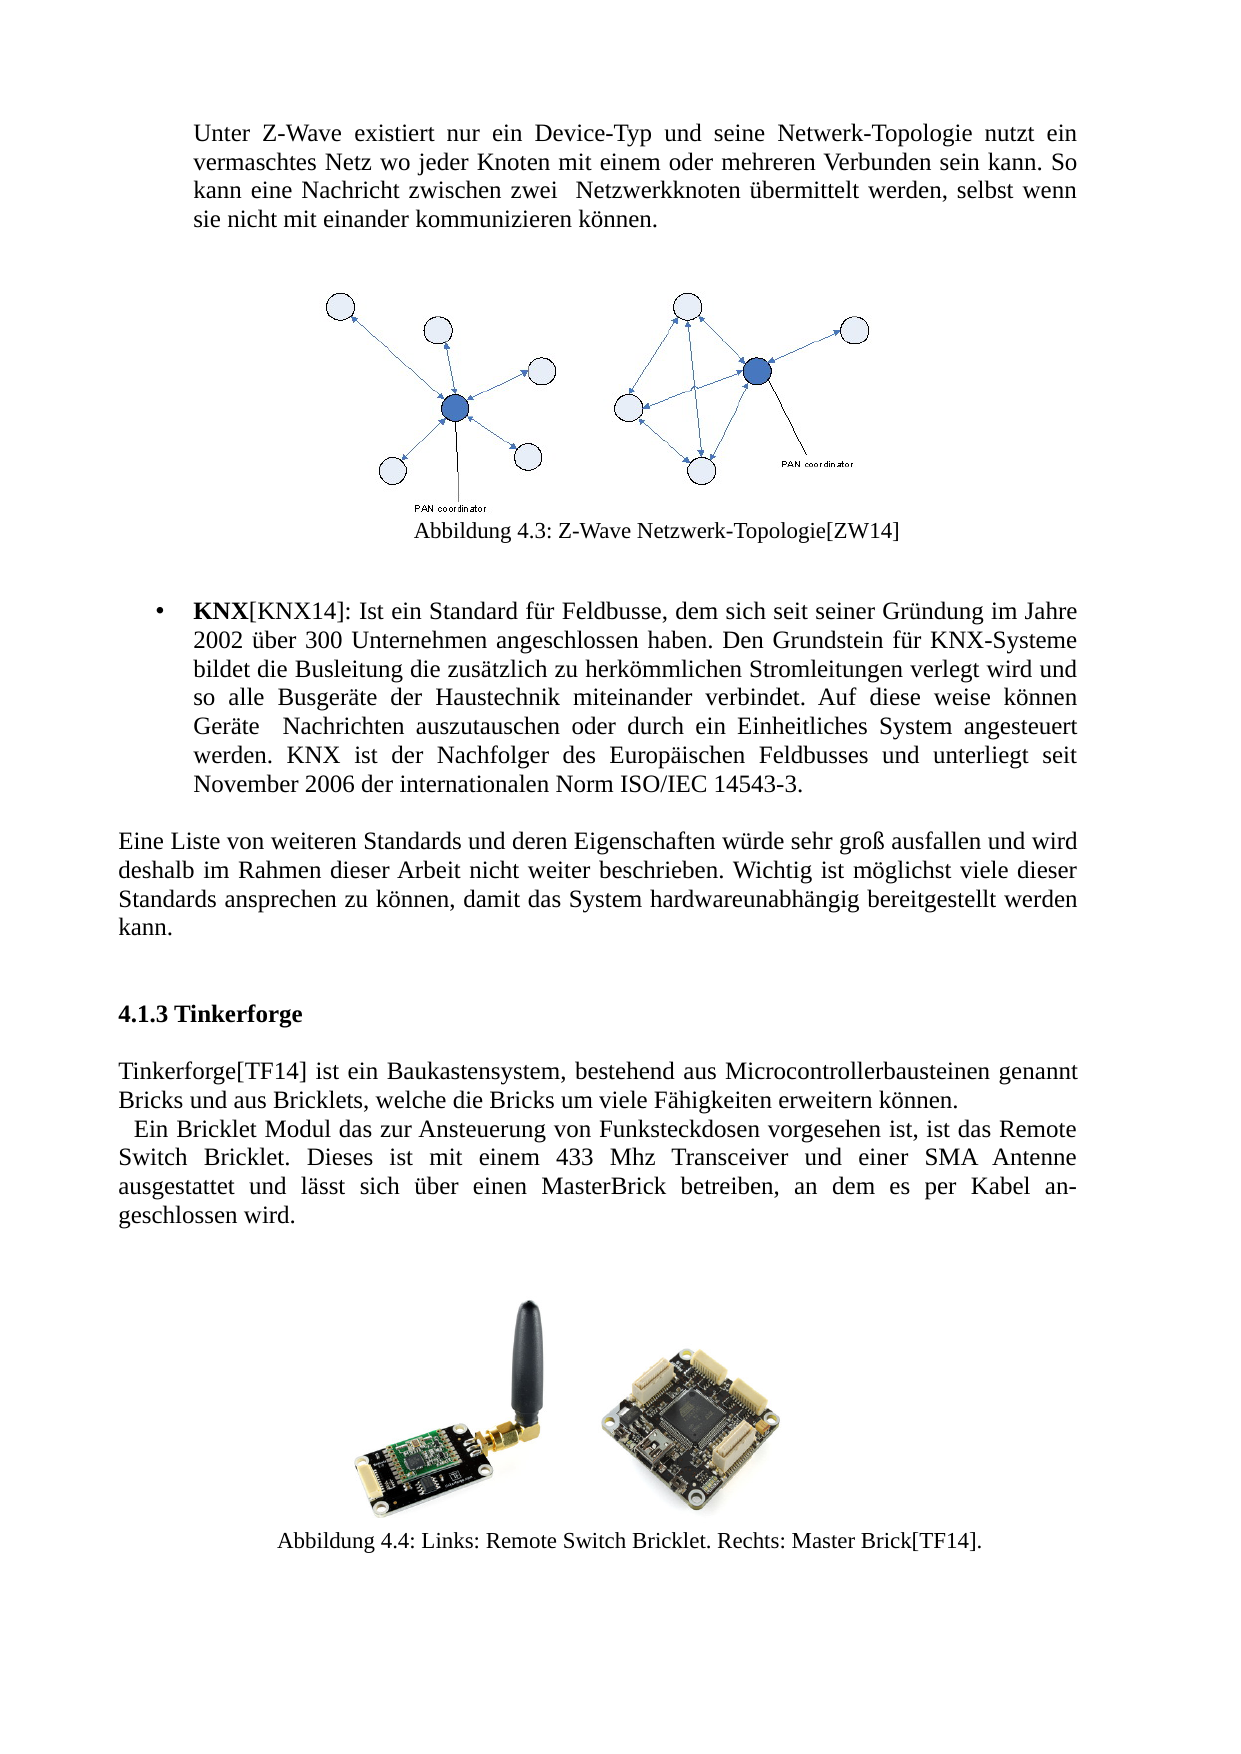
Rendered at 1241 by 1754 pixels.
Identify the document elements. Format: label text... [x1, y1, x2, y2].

text 4.1.3 Tinkerforge [118, 999, 1078, 1027]
picture [345, 1296, 553, 1527]
text Abbildung 4.4: Links: Remote Switch Bricklet. Rechts: Master Brick[TF14]. [118, 1286, 1078, 1553]
text Abbildung 4.3: Z-Wave Netzwerk-Topologie[ZW14] [118, 291, 1078, 543]
list KNX[KNX14]: Ist ein Standard für Feldbusse, dem sich seit seiner Gründung im Jahre 2002 über 300 Unternehmen angeschlossen haben. Den Grundstein für KNX-Systeme bildet die Busleitung die zusätzlich zu herkömmlichen Stromleitungen verlegt wird und so alle Busgeräte der Haustechnik miteinander verbindet. Auf diese weise können Geräte Nachrichten auszutauschen oder durch ein Einheitliches System angesteuert werden. KNX ist der Nachfolger des Europäischen Feldbusses und unterliegt seit November 2006 der internationalen Norm ISO/IEC 14543-3. [156, 596, 1078, 797]
text Ein Bricklet Modul das zur Ansteuerung von Funksteckdosen vorgesehen ist, ist das Remote Switch Bricklet. Dieses ist mit einem 433 Mhz Transceiver und einer SMA Antenne ausgestattet und lässt sich über einen MasterBrick betreiben, an dem es per Kabel an-geschlossen wird. [118, 1114, 1078, 1229]
picture [588, 1333, 793, 1527]
text Eine Liste von weiteren Standards und deren Eigenschaften würde sehr groß ausfallen und wird deshalb im Rahmen dieser Arbeit nicht weiter beschrieben. Wichtig ist möglichst viele dieser Standards ansprechen zu können, damit das System hardwareunabhängig bereitgestellt werden kann. [118, 826, 1078, 941]
picture [319, 291, 878, 517]
text Tinkerforge[TF14] ist ein Baukastensystem, bestehend aus Microcontrollerbausteinen genannt Bricks und aus Bricklets, welche die Bricks um viele Fähigkeiten erweitern können. [118, 1056, 1078, 1114]
list Unter Z-Wave existiert nur ein Device-Typ und seine Netwerk-Topologie nutzt ein vermaschtes Netz wo jeder Knoten mit einem oder mehreren Verbunden sein kann. So kann eine Nachricht zwischen zwei Netzwerkknoten übermittelt werden, selbst wenn sie nicht mit einander kommunizieren können. [156, 118, 1078, 233]
